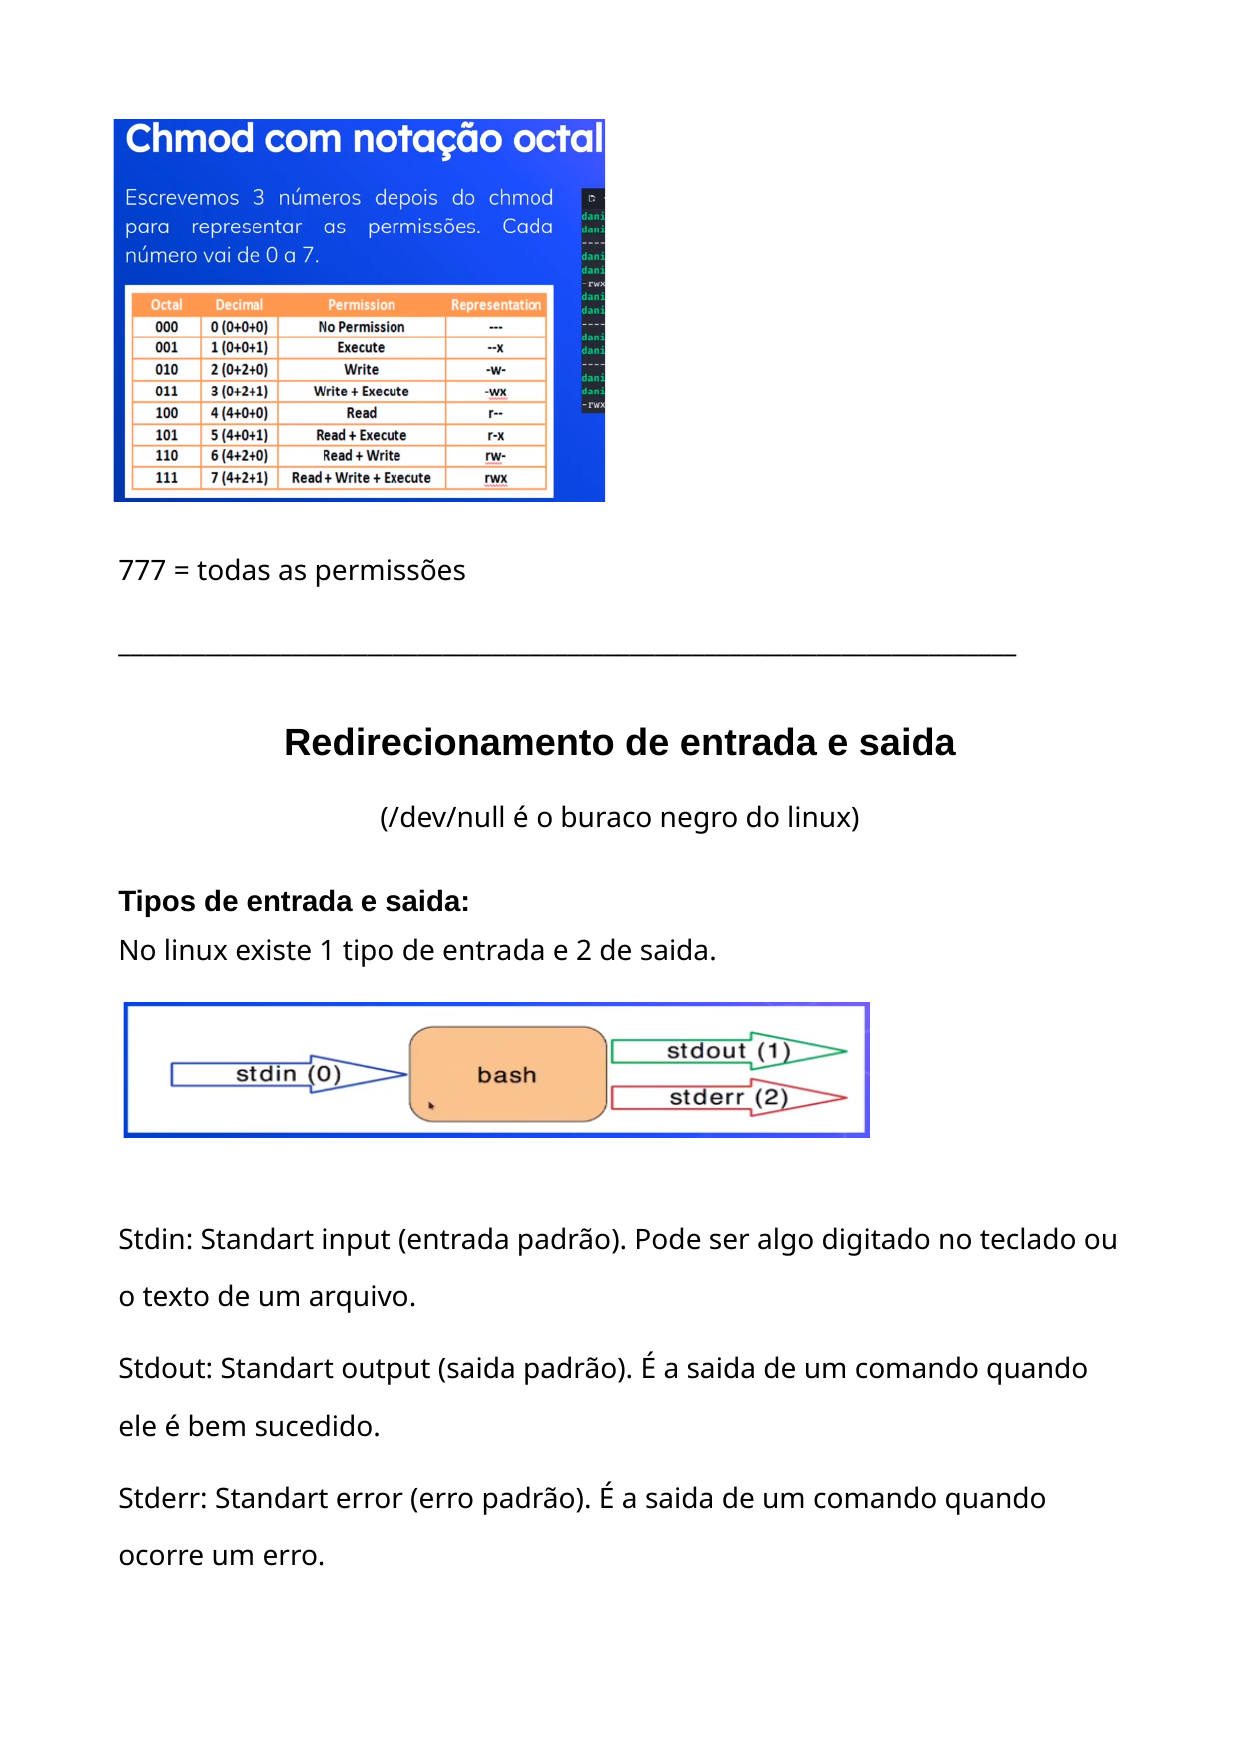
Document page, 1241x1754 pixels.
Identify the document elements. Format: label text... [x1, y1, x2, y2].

text Stderr: Standart error (erro padrão). É a saida de um comando quando ocorre um erro. [118, 1478, 1122, 1574]
text Stdout: Standart output (saida padrão). É a saida de um comando quando ele é bem sucedido. [118, 1348, 1122, 1444]
text ________________________________________________________________________ [118, 623, 1122, 661]
subtitle Redirecionamento de entrada e saida [118, 720, 1122, 763]
picture [113, 119, 606, 502]
text 777 = todas as permissões [118, 551, 1122, 589]
picture [123, 1002, 870, 1138]
subtitle Tipos de entrada e saida: [118, 884, 1122, 918]
text No linux existe 1 tipo de entrada e 2 de saida. [118, 931, 1122, 969]
text Stdin: Standart input (entrada padrão). Pode ser algo digitado no teclado ou o texto de um arquivo. [118, 1219, 1122, 1315]
text (/dev/null é o buraco negro do linux) [118, 798, 1122, 836]
